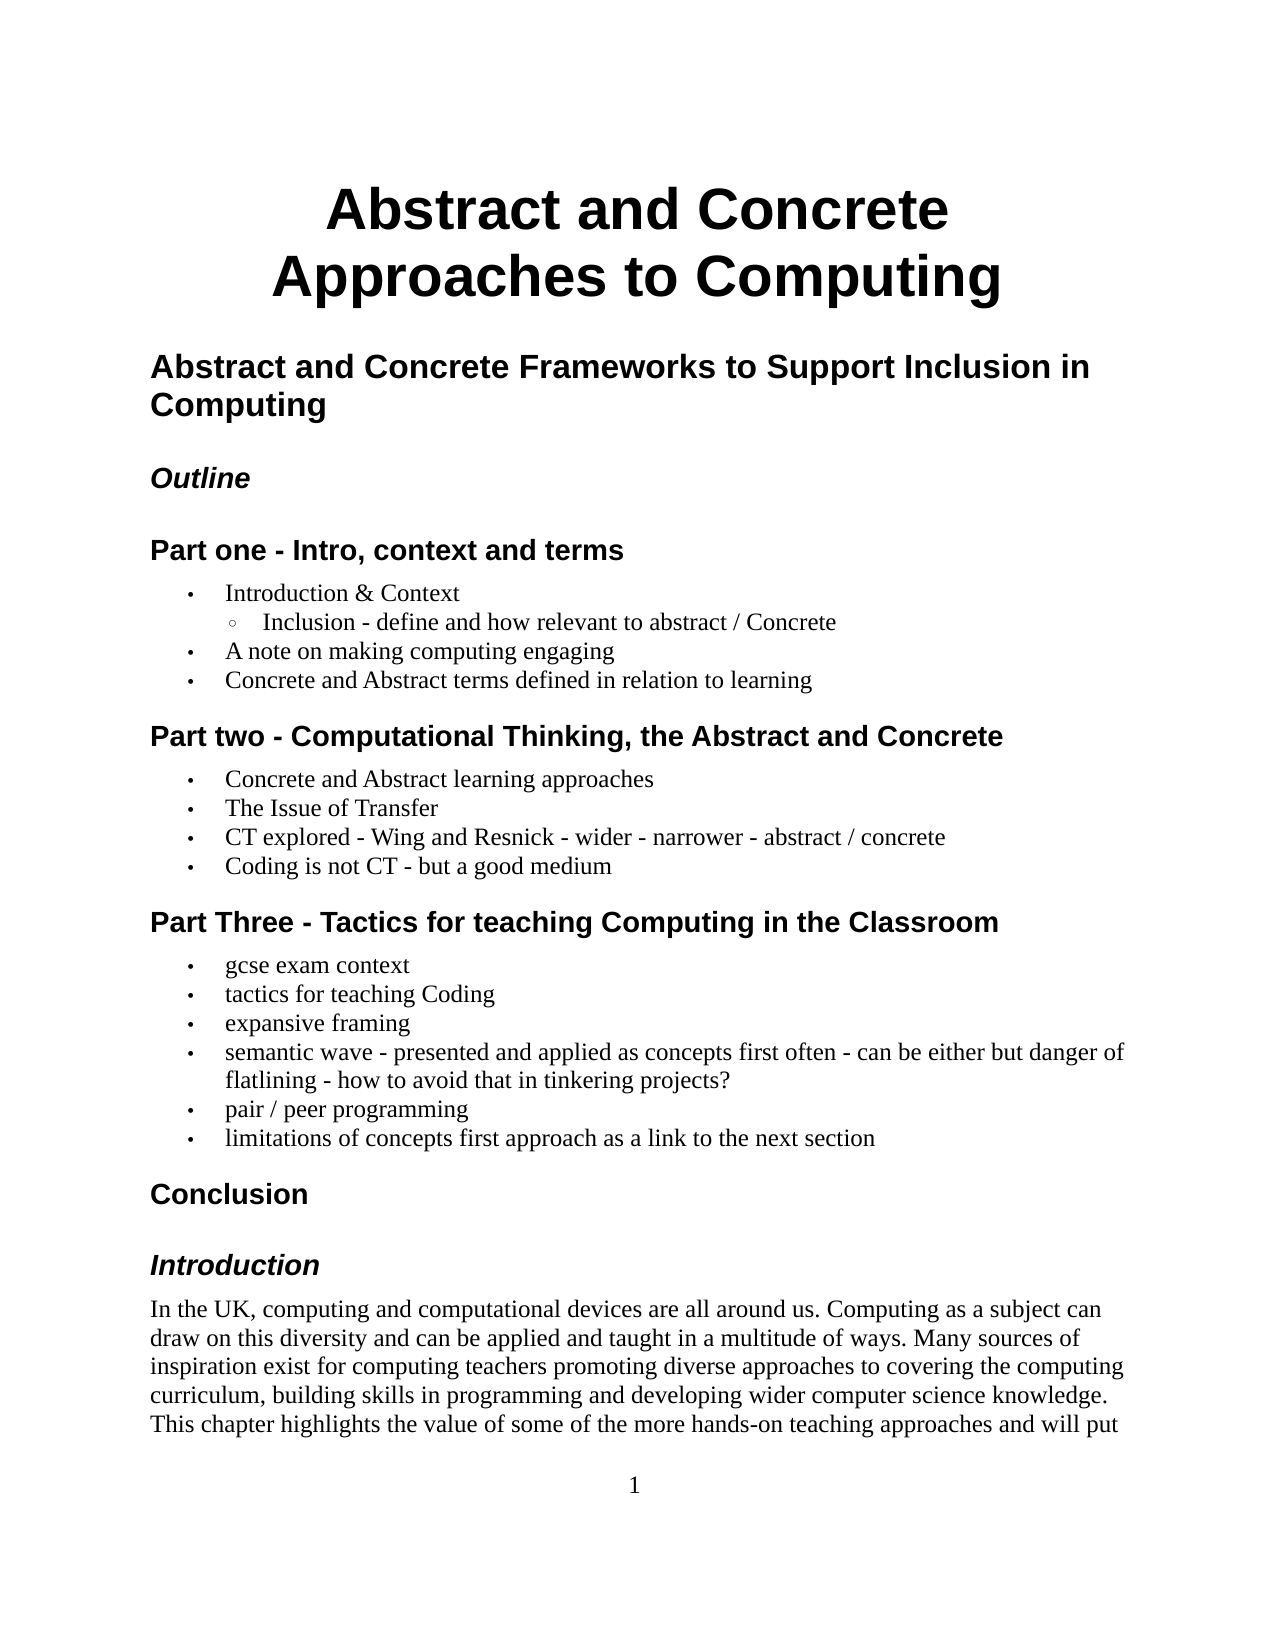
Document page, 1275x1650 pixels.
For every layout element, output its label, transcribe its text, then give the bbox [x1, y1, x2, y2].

list CT explored - Wing and Resnick - wider - narrower - abstract / concrete [187, 822, 1125, 851]
subtitle Part two - Computational Thinking, the Abstract and Concrete [150, 718, 1125, 752]
list limitations of concepts first approach as a link to the next section [187, 1123, 1125, 1152]
list semantic wave - presented and applied as concepts first often - can be either but danger of flatlining - how to avoid that in tinkering projects? [187, 1037, 1125, 1094]
subtitle Part Three - Tactics for teaching Computing in the Classroom [150, 904, 1125, 938]
subtitle Abstract and Concrete Frameworks to Support Inclusion in Computing [150, 347, 1125, 424]
list Concrete and Abstract terms defined in relation to learning [187, 665, 1125, 693]
subtitle Outline [150, 461, 1125, 495]
list Inclusion - define and how relevant to abstract / Concrete [225, 607, 1125, 636]
list gcse exam context [187, 951, 1125, 979]
text In the UK, computing and computational devices are all around us. Computing as a subject can draw on this diversity and can be applied and taught in a multitude of ways. Many sources of inspiration exist for computing teachers promoting diverse approaches to covering the computing curriculum, building skills in programming and developing wider computer science knowledge. This chapter highlights the value of some of the more hands-on teaching approaches and will put [150, 1294, 1125, 1438]
subtitle Conclusion [150, 1177, 1125, 1210]
subtitle Part one - Intro, context and terms [150, 532, 1125, 566]
list tactics for teaching Coding [187, 979, 1125, 1008]
list Coding is not CT - but a good medium [187, 851, 1125, 879]
list The Issue of Transfer [187, 793, 1125, 822]
list Concrete and Abstract learning approaches [187, 764, 1125, 793]
list A note on making computing engaging [187, 636, 1125, 665]
list Introduction & Context [187, 578, 1125, 607]
list expansive framing [187, 1008, 1125, 1037]
title Abstract and Concrete Approaches to Computing [150, 175, 1125, 309]
list pair / peer programming [187, 1094, 1125, 1123]
subtitle Introduction [150, 1248, 1125, 1281]
